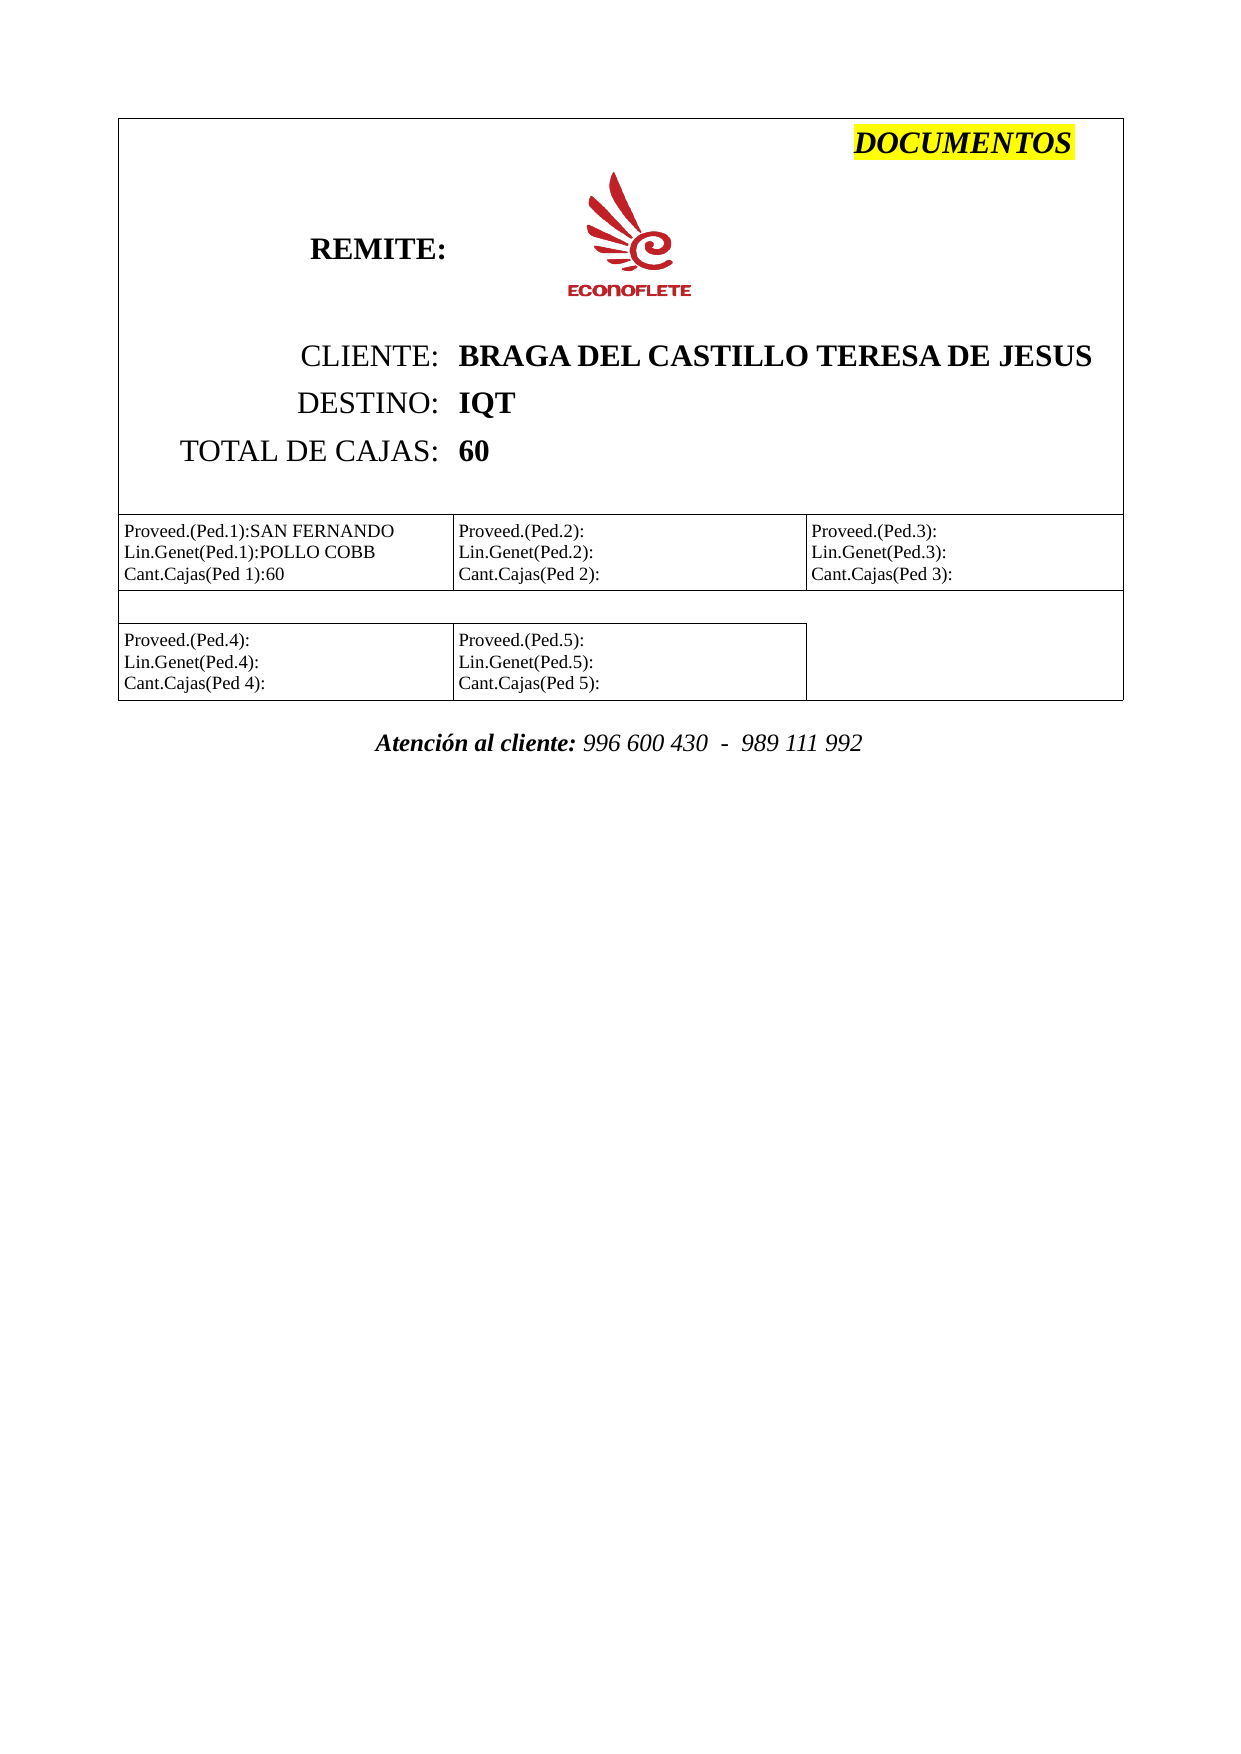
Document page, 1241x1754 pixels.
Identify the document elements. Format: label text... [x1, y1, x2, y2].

table_cell IQT [453, 379, 806, 426]
table_cell BRAGA DEL CASTILLO TERESA DE JESUS [453, 332, 1123, 379]
table_cell Proveed.(Ped.2): Lin.Genet(Ped.2): Cant.Cajas(Ped 2): [454, 515, 806, 590]
table_cell Proveed.(Ped.5): Lin.Genet(Ped.5): Cant.Cajas(Ped 5): [454, 624, 806, 699]
table_header [119, 119, 453, 166]
table_cell 60 [453, 426, 1123, 474]
table_header [453, 119, 806, 166]
table_cell CLIENTE: [119, 332, 453, 379]
table_cell Proveed.(Ped.1):SAN FERNANDO Lin.Genet(Ped.1):POLLO COBB Cant.Cajas(Ped 1):60 [119, 515, 453, 590]
table_cell Proveed.(Ped.4): Lin.Genet(Ped.4): Cant.Cajas(Ped 4): [119, 624, 453, 699]
table_cell TOTAL DE CAJAS: [119, 426, 453, 474]
table_cell [453, 166, 806, 332]
table_cell [806, 591, 1123, 623]
picture [552, 171, 707, 297]
table_cell [807, 623, 1123, 699]
table_cell [806, 379, 1123, 426]
table_cell DESTINO: [119, 379, 453, 426]
table_cell [119, 591, 453, 623]
table_cell [119, 474, 453, 514]
text Atención al cliente: 996 600 430 - 989 111 992 [118, 728, 1122, 757]
table_cell [453, 591, 806, 623]
table_cell Proveed.(Ped.3): Lin.Genet(Ped.3): Cant.Cajas(Ped 3): [807, 515, 1123, 590]
table_header DOCUMENTOS [806, 119, 1123, 166]
table_cell [806, 474, 1123, 514]
table_cell [806, 166, 1123, 332]
table_cell [453, 474, 806, 514]
table_cell REMITE: [119, 166, 453, 332]
